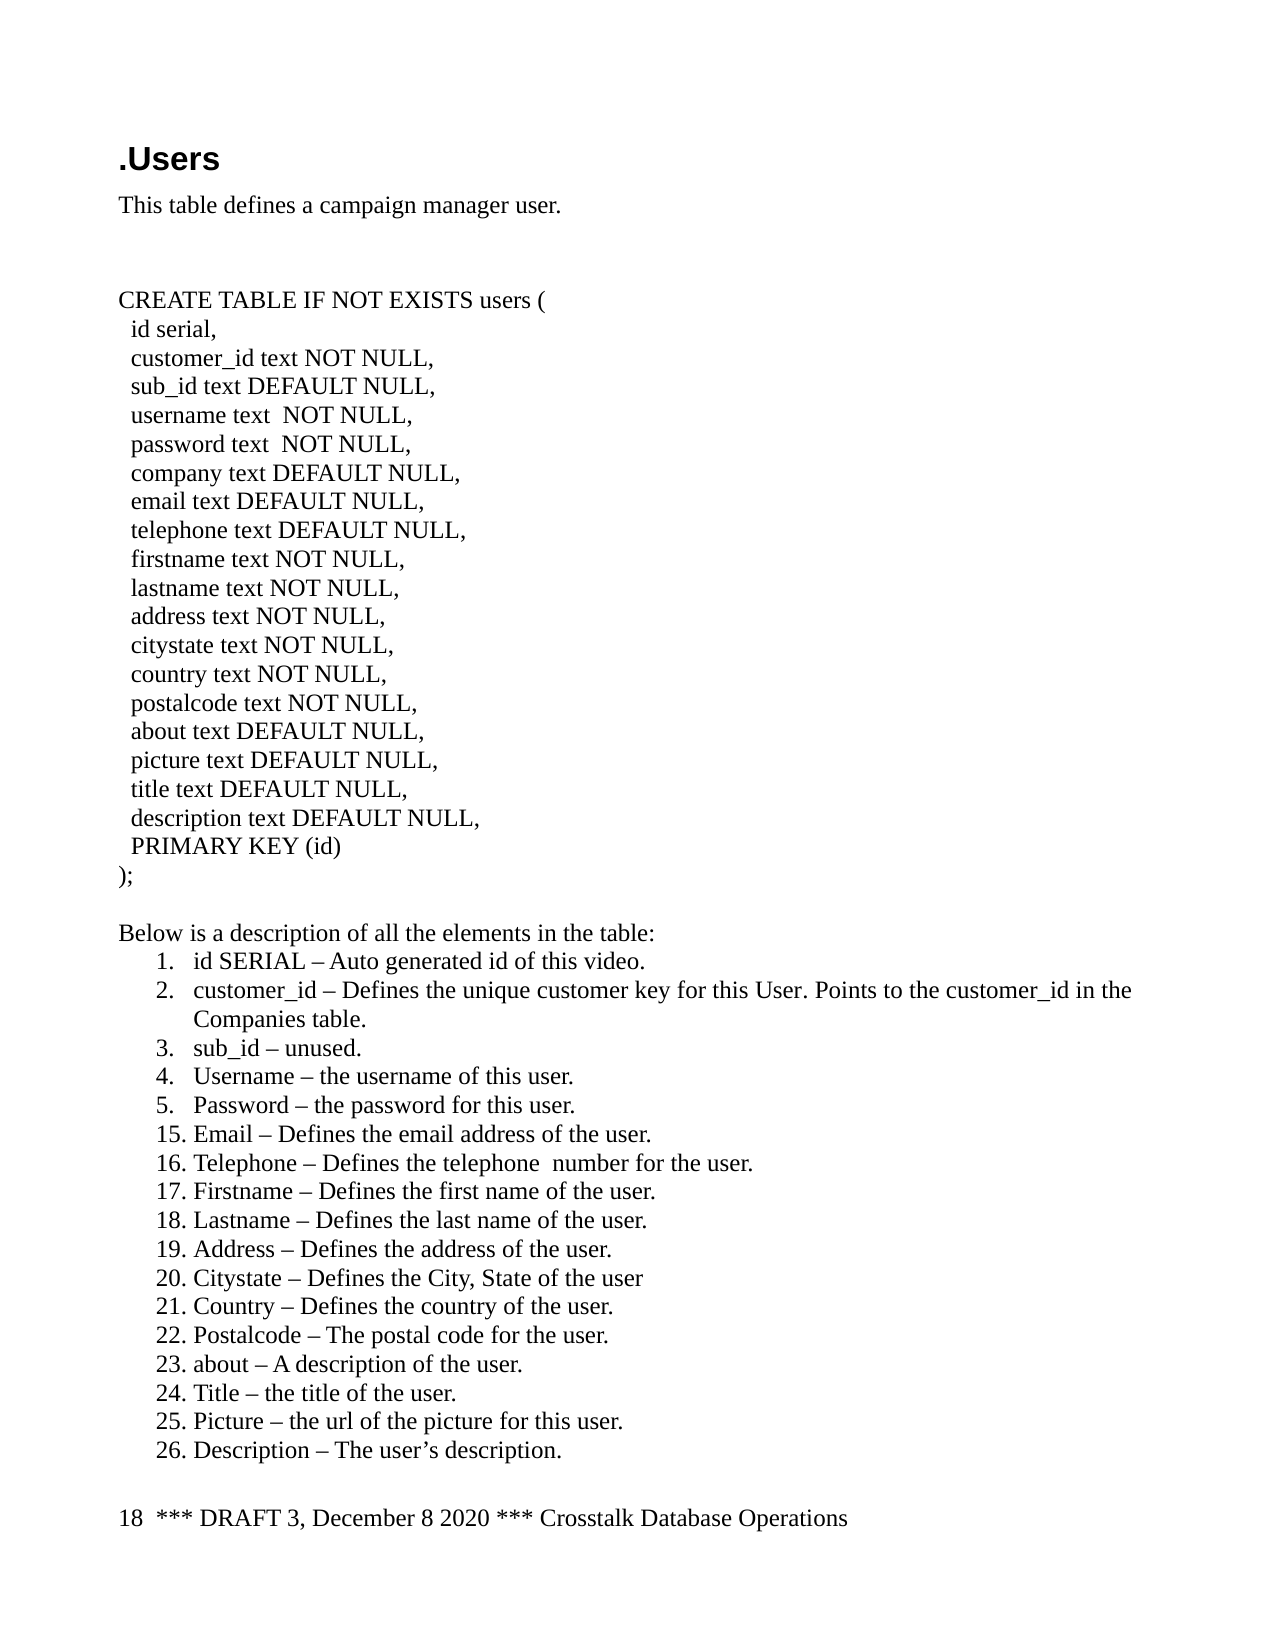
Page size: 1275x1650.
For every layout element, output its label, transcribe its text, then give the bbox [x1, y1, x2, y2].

text firstname text NOT NULL, [118, 544, 1157, 573]
subtitle Users [118, 139, 1157, 177]
text address text NOT NULL, [118, 601, 1157, 630]
text password text NOT NULL, [118, 429, 1157, 458]
list Description – The user’s description. [156, 1435, 1157, 1464]
list Password – the password for this user. [156, 1090, 1157, 1119]
text PRIMARY KEY (id) [118, 831, 1157, 860]
text title text DEFAULT NULL, [118, 774, 1157, 803]
text telephone text DEFAULT NULL, [118, 515, 1157, 544]
list Telephone – Defines the telephone number for the user. [156, 1148, 1157, 1176]
text country text NOT NULL, [118, 659, 1157, 688]
text postalcode text NOT NULL, [118, 688, 1157, 716]
list Firstname – Defines the first name of the user. [156, 1176, 1157, 1205]
list customer_id – Defines the unique customer key for this User. Points to the customer_id in the Companies table. [156, 975, 1157, 1033]
list sub_id – unused. [156, 1033, 1157, 1061]
text This table defines a campaign manager user. [118, 190, 1157, 219]
text customer_id text NOT NULL, [118, 343, 1157, 371]
text username text NOT NULL, [118, 400, 1157, 429]
list Email – Defines the email address of the user. [156, 1119, 1157, 1148]
list Country – Defines the country of the user. [156, 1291, 1157, 1320]
text ); [118, 860, 1157, 889]
text lastname text NOT NULL, [118, 573, 1157, 601]
text description text DEFAULT NULL, [118, 803, 1157, 831]
text Below is a description of all the elements in the table: [118, 918, 1157, 946]
text id serial, [118, 314, 1157, 343]
text picture text DEFAULT NULL, [118, 745, 1157, 774]
list Postalcode – The postal code for the user. [156, 1320, 1157, 1349]
list about – A description of the user. [156, 1349, 1157, 1378]
list id SERIAL – Auto generated id of this video. [156, 946, 1157, 975]
list Lastname – Defines the last name of the user. [156, 1205, 1157, 1234]
text email text DEFAULT NULL, [118, 486, 1157, 515]
list Citystate – Defines the City, State of the user [156, 1263, 1157, 1291]
text sub_id text DEFAULT NULL, [118, 371, 1157, 400]
text citystate text NOT NULL, [118, 630, 1157, 659]
list Address – Defines the address of the user. [156, 1234, 1157, 1263]
text about text DEFAULT NULL, [118, 716, 1157, 745]
text company text DEFAULT NULL, [118, 458, 1157, 486]
list Picture – the url of the picture for this user. [156, 1406, 1157, 1435]
text CREATE TABLE IF NOT EXISTS users ( [118, 285, 1157, 314]
list Title – the title of the user. [156, 1378, 1157, 1406]
list Username – the username of this user. [156, 1061, 1157, 1090]
